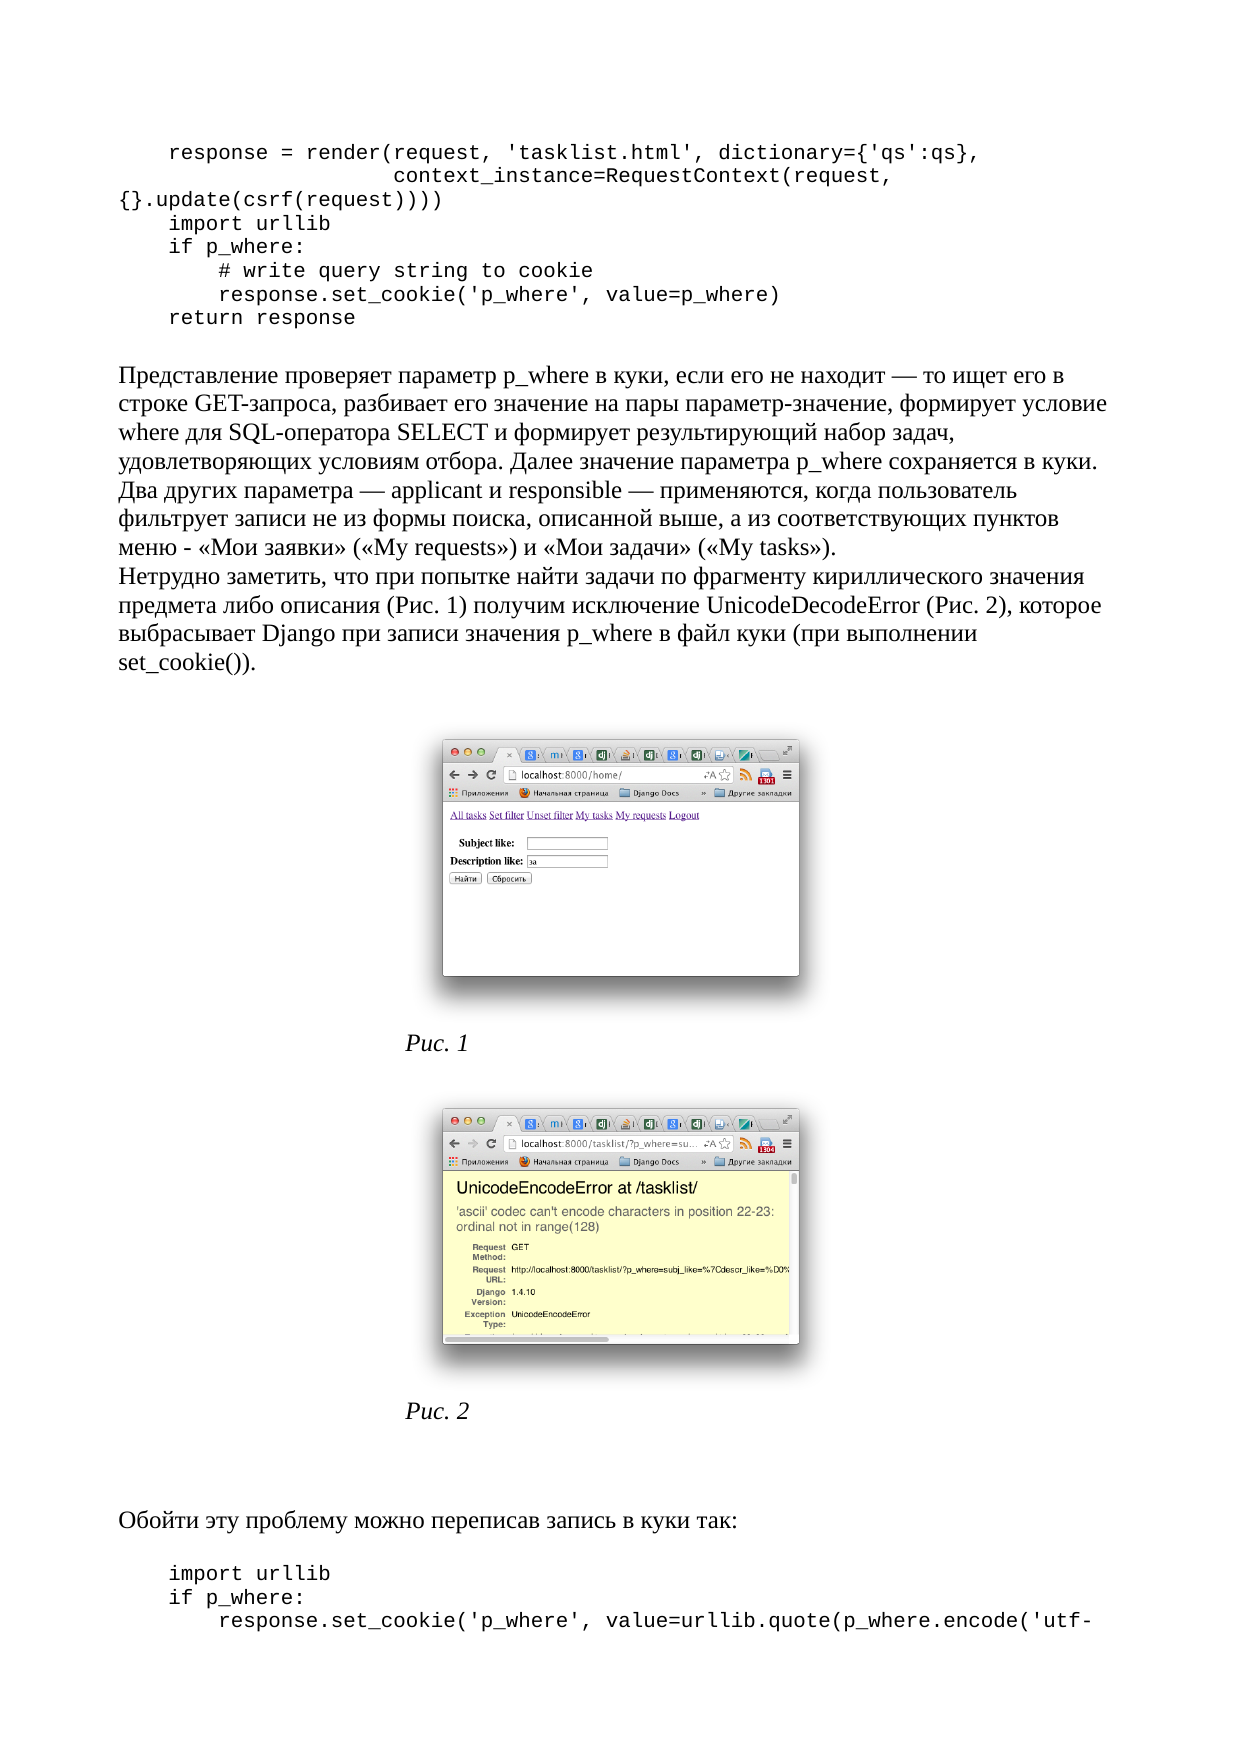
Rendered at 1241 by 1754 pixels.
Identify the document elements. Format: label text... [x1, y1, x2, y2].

text return response [118, 307, 1122, 331]
text context_instance=RequestContext(request, {}.update(csrf(request)))) [118, 165, 1122, 213]
text # write query string to cookie [118, 260, 1122, 284]
text response = render(request, 'tasklist.html', dictionary={'qs':qs}, [118, 142, 1122, 165]
text response.set_cookie('p_where', value=p_where) [118, 284, 1122, 307]
text Рис. 1 [405, 1028, 835, 1056]
text Нетрудно заметить, что при попытке найти задачи по фрагменту кириллического значения предмета либо описания (Рис. 1) получим исключение UnicodeDecodeError (Рис. 2), которое выбрасывает Django при записи значения p_where в файл куки (при выполнении set_cookie()). [118, 561, 1122, 676]
text if p_where: [118, 1587, 1122, 1610]
text Представление проверяет параметр p_where в куки, если его не находит — то ищет его в строке GET-запроса, разбивает его значение на пары параметр-значение, формирует условие where для SQL-оператора SELECT и формирует результирующий набор задач, удовлетворяющих условиям отбора. Далее значение параметра p_where сохраняется в куки. Два других параметра — applicant и responsible — применяются, когда пользователь фильтрует записи не из формы поиска, описанной выше, а из соответствующих пунктов меню - «Мои заявки» («My requests») и «Мои задачи» («My tasks»). [118, 360, 1122, 561]
text import urllib [118, 1563, 1122, 1587]
picture [405, 1085, 836, 1396]
picture [405, 717, 836, 1028]
text if p_where: [118, 236, 1122, 260]
text Рис. 2 [405, 1396, 835, 1424]
text Обойти эту проблему можно переписав запись в куки так: [118, 1506, 1122, 1534]
text response.set_cookie('p_where', value=urllib.quote(p_where.encode('utf- [118, 1610, 1122, 1634]
text import urllib [118, 213, 1122, 236]
